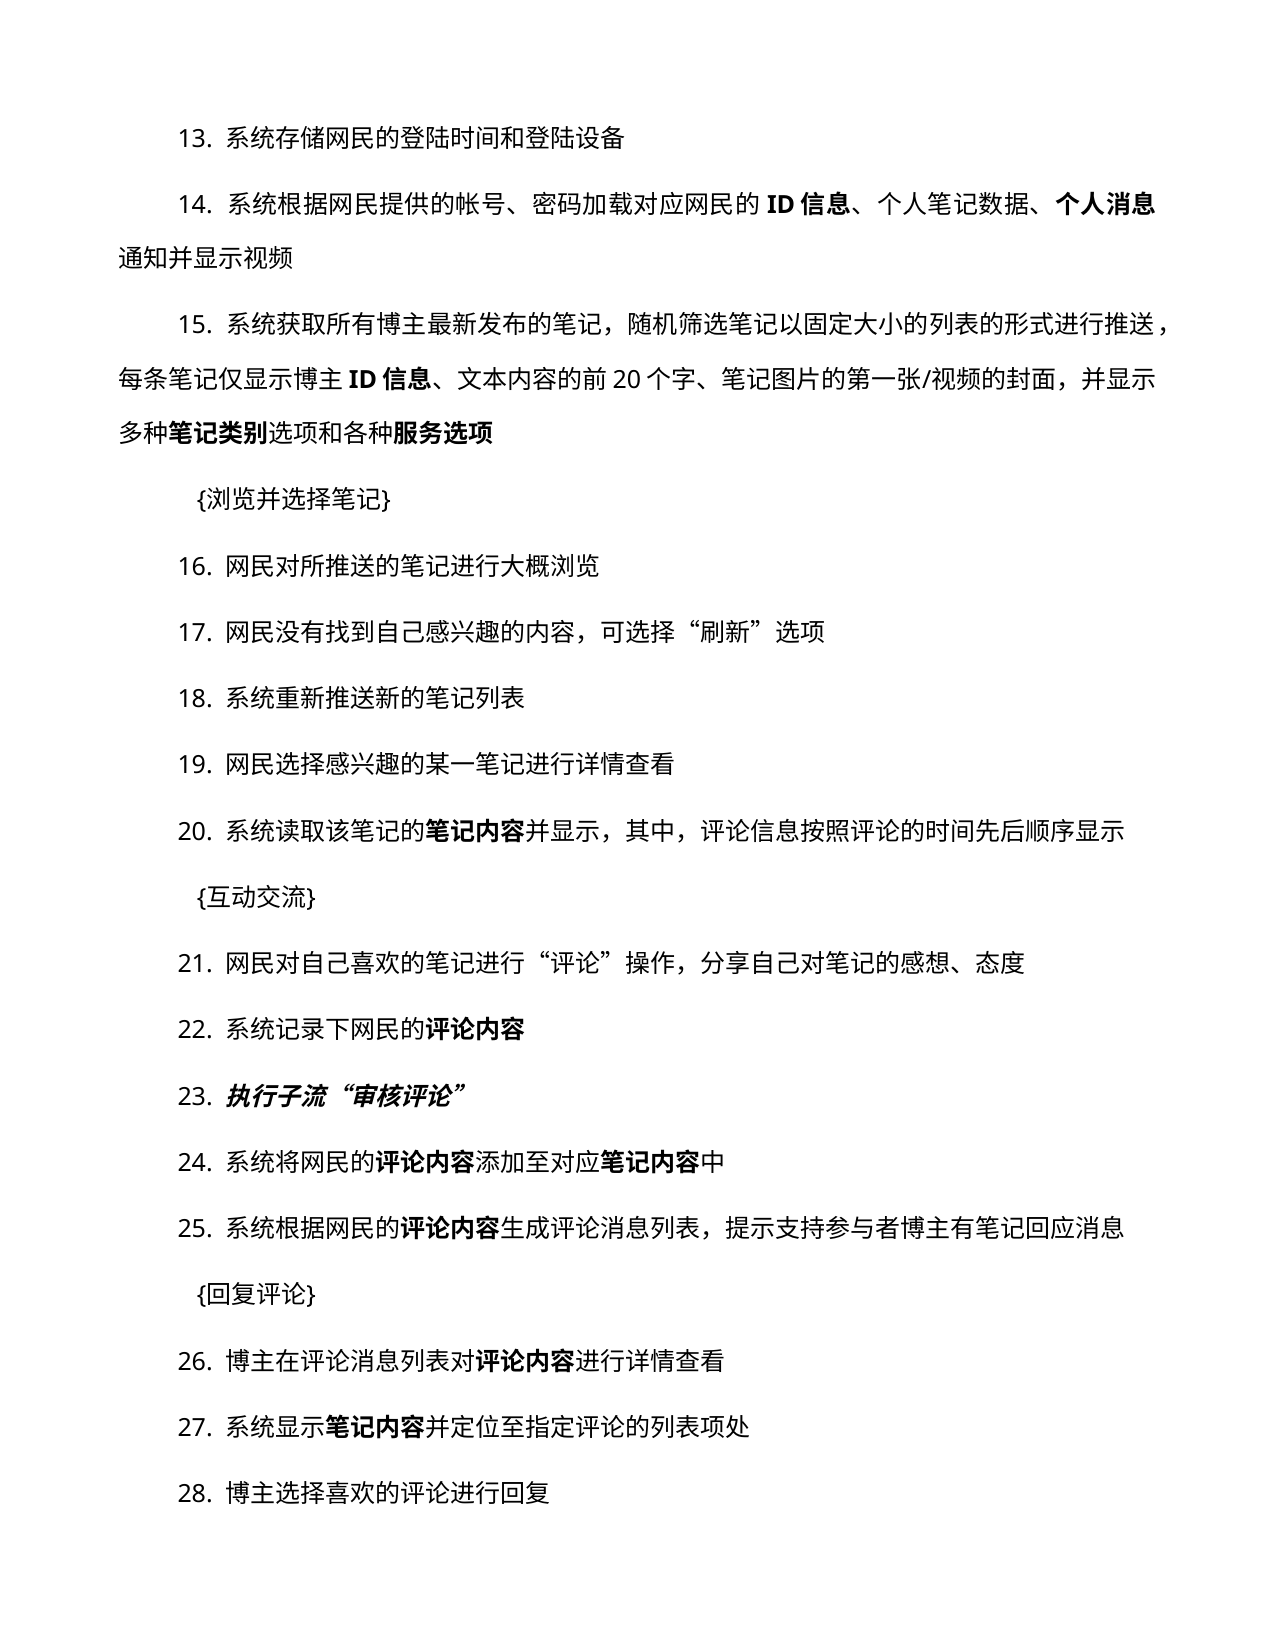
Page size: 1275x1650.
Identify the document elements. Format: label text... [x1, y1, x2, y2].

text 13. 系统存储网民的登陆时间和登陆设备 [118, 118, 1157, 154]
text 15. 系统获取所有博主最新发布的笔记，随机筛选笔记以固定大小的列表的形式进行推送，每条笔记仅显示博主ID信息、文本内容的前20个字、笔记图片的第一张/视频的封面，并显示多种笔记类别选项和各种服务选项 [118, 305, 1157, 450]
text 18. 系统重新推送新的笔记列表 [118, 679, 1157, 715]
text 26. 博主在评论消息列表对评论内容进行详情查看 [118, 1341, 1157, 1377]
text 23. 执行子流“审核评论” [118, 1076, 1157, 1112]
text {回复评论} [118, 1275, 1157, 1311]
text 21. 网民对自己喜欢的笔记进行“评论”操作，分享自己对笔记的感想、态度 [118, 944, 1157, 980]
text 27. 系统显示笔记内容并定位至指定评论的列表项处 [118, 1407, 1157, 1444]
text 17. 网民没有找到自己感兴趣的内容，可选择“刷新”选项 [118, 612, 1157, 649]
text 22. 系统记录下网民的评论内容 [118, 1010, 1157, 1046]
text 16. 网民对所推送的笔记进行大概浏览 [118, 546, 1157, 582]
text 25. 系统根据网民的评论内容生成评论消息列表，提示支持参与者博主有笔记回应消息 [118, 1209, 1157, 1245]
text {浏览并选择笔记} [118, 480, 1157, 516]
text 14. 系统根据网民提供的帐号、密码加载对应网民的ID信息、个人笔记数据、个人消息通知并显示视频 [118, 184, 1157, 275]
text 24. 系统将网民的评论内容添加至对应笔记内容中 [118, 1142, 1157, 1179]
text 19. 网民选择感兴趣的某一笔记进行详情查看 [118, 745, 1157, 781]
text 28. 博主选择喜欢的评论进行回复 [118, 1474, 1157, 1510]
text {互动交流} [118, 877, 1157, 914]
text 20. 系统读取该笔记的笔记内容并显示，其中，评论信息按照评论的时间先后顺序显示 [118, 811, 1157, 847]
